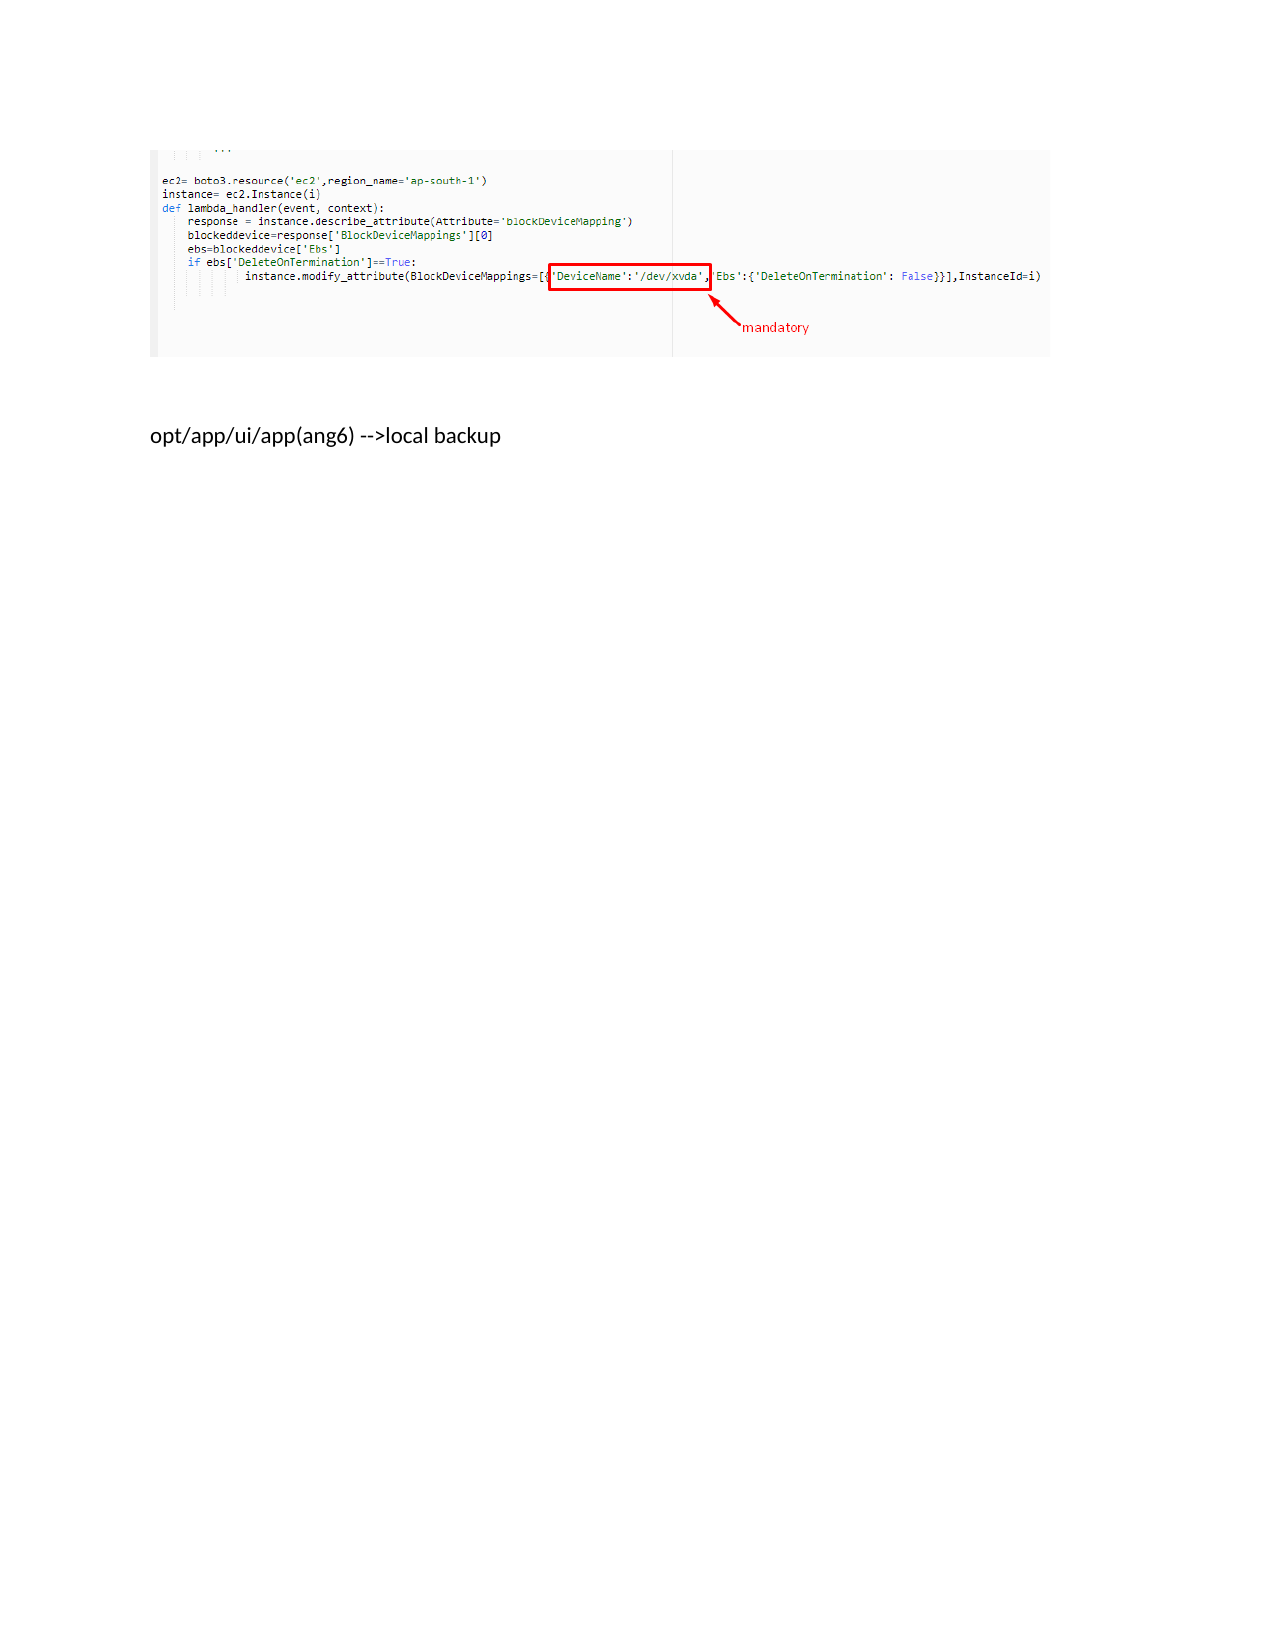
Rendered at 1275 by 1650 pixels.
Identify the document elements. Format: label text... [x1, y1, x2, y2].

picture [150, 150, 1050, 357]
text opt/app/ui/app(ang6) -->local backup [150, 421, 1125, 449]
